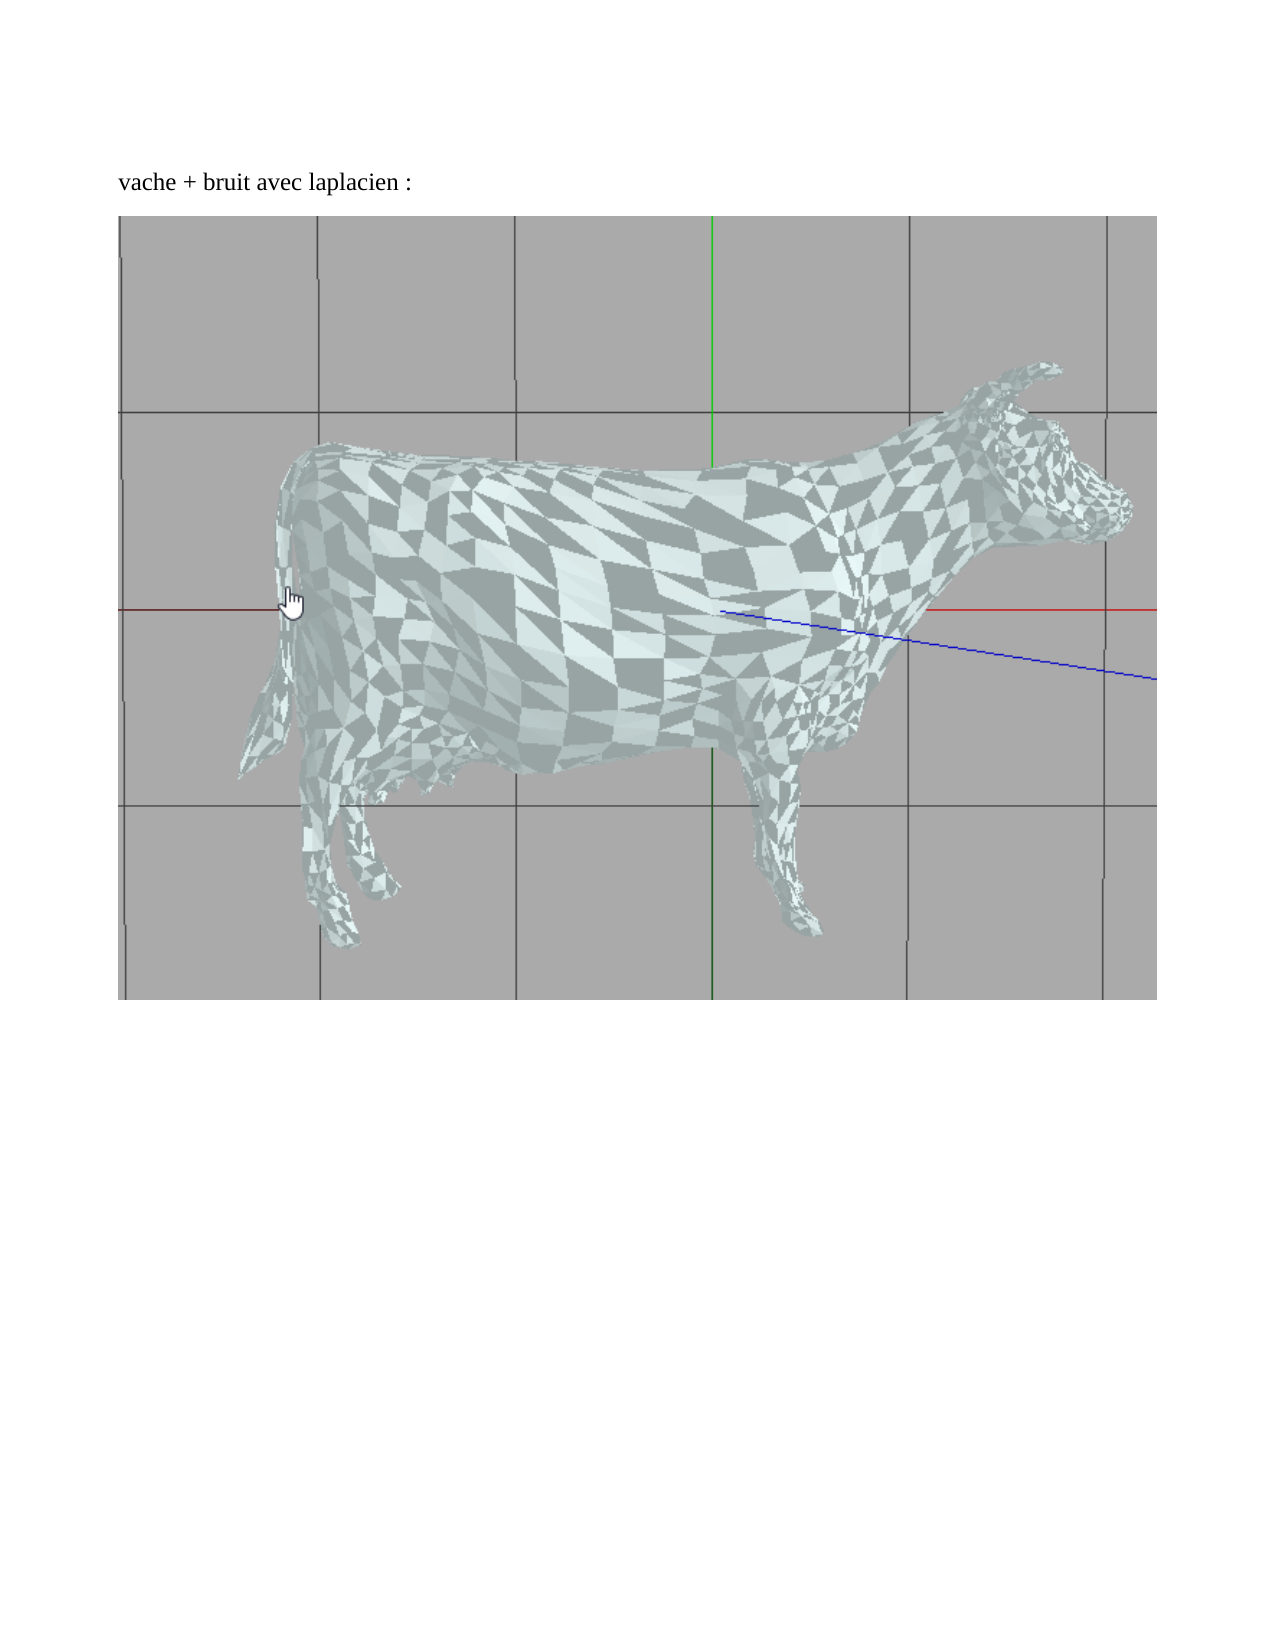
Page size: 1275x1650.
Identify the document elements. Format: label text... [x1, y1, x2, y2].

text vache + bruit avec laplacien : [118, 167, 1157, 196]
picture [118, 216, 1157, 1000]
